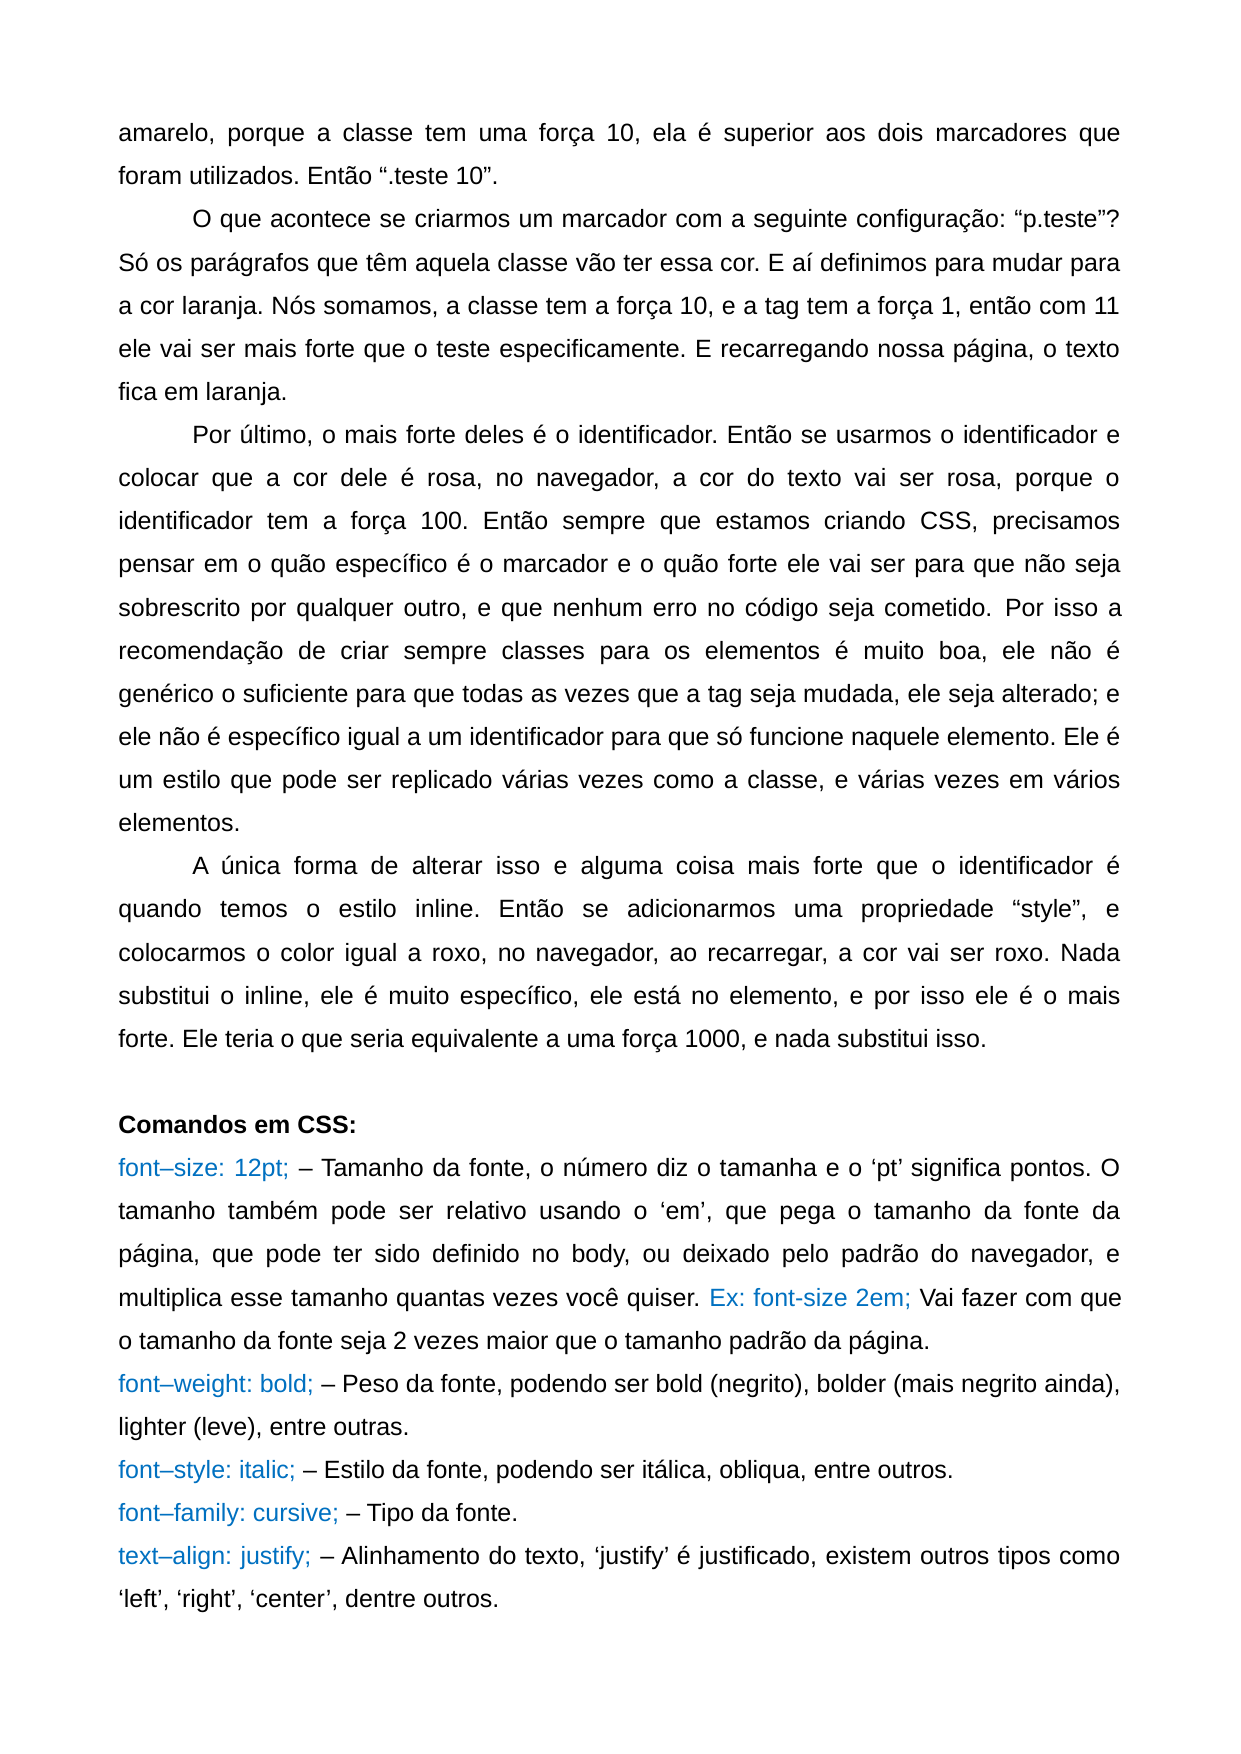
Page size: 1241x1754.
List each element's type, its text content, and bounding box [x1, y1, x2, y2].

text O que acontece se criarmos um marcador com a seguinte configuração: “p.teste”? Só os parágrafos que têm aquela classe vão ter essa cor. E aí definimos para mudar para a cor laranja. Nós somamos, a classe tem a força 10, e a tag tem a força 1, então com 11 ele vai ser mais forte que o teste especificamente. E recarregando nossa página, o texto fica em laranja. [118, 204, 1122, 406]
text font–family: cursive; – Tipo da fonte. [118, 1498, 1122, 1527]
text Comandos em CSS: [118, 1110, 1122, 1139]
text text–align: justify; – Alinhamento do texto, ‘justify’ é justificado, existem outros tipos como ‘left’, ‘right’, ‘center’, dentre outros. [118, 1541, 1122, 1613]
text font–size: 12pt; – Tamanho da fonte, o número diz o tamanha e o ‘pt’ significa pontos. O tamanho também pode ser relativo usando o ‘em’, que pega o tamanho da fonte da página, que pode ter sido definido no body, ou deixado pelo padrão do navegador, e multiplica esse tamanho quantas vezes você quiser. Ex: font-size 2em; Vai fazer com que o tamanho da fonte seja 2 vezes maior que o tamanho padrão da página. [118, 1153, 1122, 1354]
text A única forma de alterar isso e alguma coisa mais forte que o identificador é quando temos o estilo inline. Então se adicionarmos uma propriedade “style”, e colocarmos o color igual a roxo, no navegador, ao recarregar, a cor vai ser roxo. Nada substitui o inline, ele é muito específico, ele está no elemento, e por isso ele é o mais forte. Ele teria o que seria equivalente a uma força 1000, e nada substitui isso. [118, 851, 1122, 1052]
text font–style: italic; – Estilo da fonte, podendo ser itálica, obliqua, entre outros. [118, 1455, 1122, 1484]
text amarelo, porque a classe tem uma força 10, ela é superior aos dois marcadores que foram utilizados. Então “.teste 10”. [118, 118, 1122, 190]
text font–weight: bold; – Peso da fonte, podendo ser bold (negrito), bolder (mais negrito ainda), lighter (leve), entre outras. [118, 1369, 1122, 1441]
text Por último, o mais forte deles é o identificador. Então se usarmos o identificador e colocar que a cor dele é rosa, no navegador, a cor do texto vai ser rosa, porque o identificador tem a força 100. Então sempre que estamos criando CSS, precisamos pensar em o quão específico é o marcador e o quão forte ele vai ser para que não seja sobrescrito por qualquer outro, e que nenhum erro no código seja cometido. Por isso a recomendação de criar sempre classes para os elementos é muito boa, ele não é genérico o suficiente para que todas as vezes que a tag seja mudada, ele seja alterado; e ele não é específico igual a um identificador para que só funcione naquele elemento. Ele é um estilo que pode ser replicado várias vezes como a classe, e várias vezes em vários elementos. [118, 420, 1122, 837]
